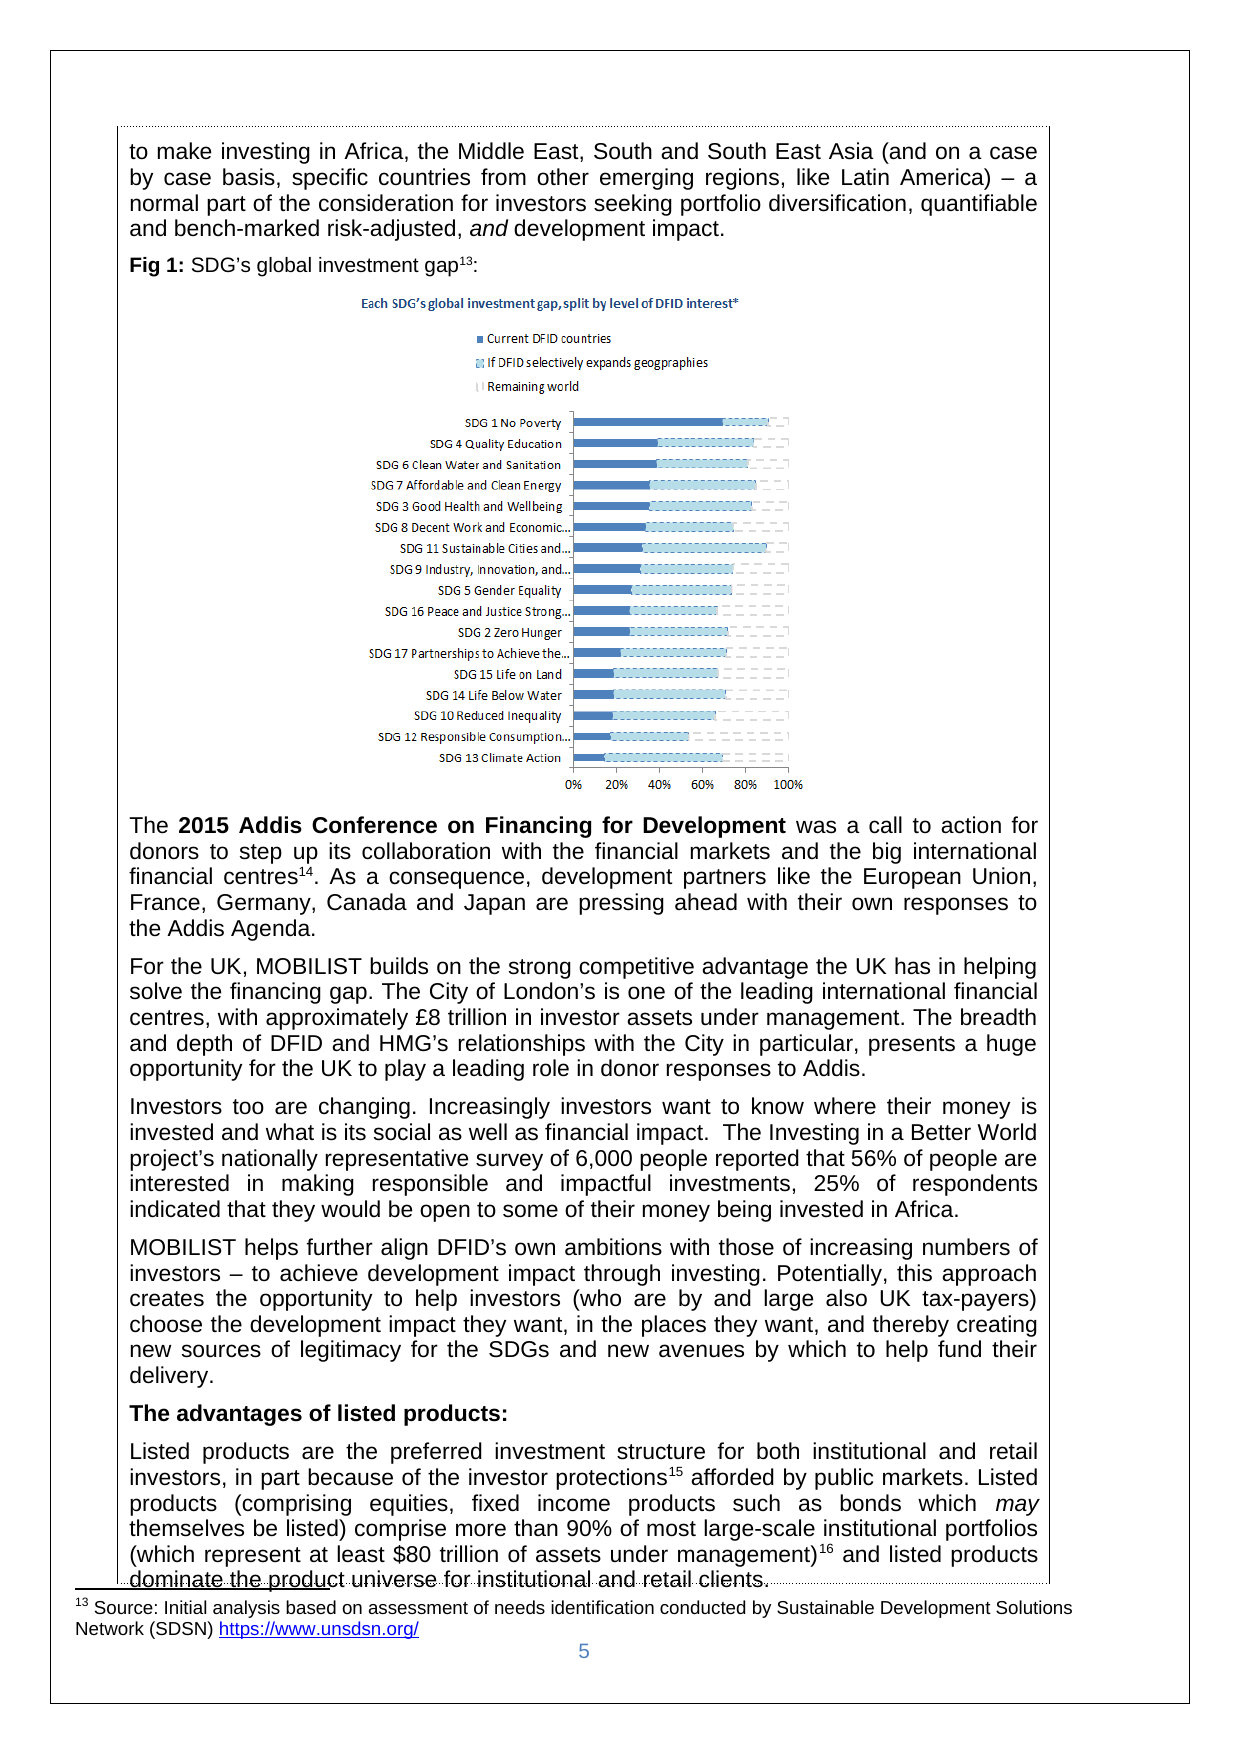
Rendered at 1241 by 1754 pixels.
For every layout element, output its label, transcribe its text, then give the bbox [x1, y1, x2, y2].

picture [351, 289, 817, 801]
table_cell What is the rationale for UK Aid spending? Private investors must be part of solving the SDG financing gap (US$2.5 trillion across public and private sectors) because the supply of private finance dwarfs the public funds available to be deployed. Global ODA flows are estimated to remain between US$140-150bn/ annum, equating (at best) to some 10% of the investment needs. UK-based institutional capital (like UK public capital) could play a leading role in addressing this financing shortfall, without sacrificing fiduciary responsibilities, including financial returns. MOBILIST is most concerned with how to upscale investment flows - specifically in demonstrating the opportunity to mobilise capital that resides within the mainstream, public market portfolio asset allocation of institutional investors. MOBILIST approaches this problem with two principles in mind: scale must be underpinned by sound commercial investment logic for investors and; scale must demonstrably help bridge the financing gap for developing countries, including DFID priority countries. MOBILIST recognises the need to collaborate with asset and fund managers to ensure these principles shape the investment opportunities that the programme seeks. These are the institutions who best understand what are the product characteristics that will be most appealing to institutional investors when thinking about emerging and frontier markets. The programme recognises the aspiration to find opportunities, through public markets, to appeal to UK retail investors. In principle, a determined retail investor can purchase any asset listed on for example the London Stock Exchange, including potentially any fund that MOBILIST helps acquire a stock market listing. In practice however, all but the most capable retail investors will rely upon the fund platform offerings of retail brokers because for retail investors, trading directly on an exchange is a difficult and costly business. Instead, and for a fee, a broker fund platform will screen the universe of funds available, thereby providing retail clients access to a select range of funds listed on an exchange. Through this discrimination, these platforms offer their clients a level of assurance about a sub-set of listed funds. It is unlikely that any product that MOBILIST initially seeks to bring to listing would sit comfortably in a retail portfolio and on a broker’s fund platform unless the retail client is a High Net Worth client, with a portfolio sufficiently large (and sophisticated) to possess the kind of a high level of portfolio diversification enjoyed by institutional investors. Therefore, whilst MOBILIST will prioritise institutional investors in the first instance (because of their scale, investment expertise and because the assets we seek to bring to market are most likely to appeal to them as investors), it is entirely possible that High Net Worth, and potentially even some more sophisticated retail investors will be able to participate in a listed product brought to market by MOBILIST, but most likely through a wealth manager or intermediating broker. Longer-term, and once MOBILIST has demonstrated that these products can attract institutional investors, we have ambition to help catalyse products that can appeal to the mass market of individual retail investors. The primary benefit of the product development approach set out is at a systemic market level: the intention is to lay the foundations for a wide-range of investment vehicles that combined, successfully intermediate large-scale institutional capital towards SDG financing opportunities, with transparent pricing, robust governance and sufficient return to make investing in Africa, the Middle East, South and South East Asia (and on a case by case basis, specific countries from other emerging regions, like Latin America) – a normal part of the consideration for investors seeking portfolio diversification, quantifiable and bench-marked risk-adjusted, and development impact. Fig 1: SDG’s global investment gap: The 2015 Addis Conference on Financing for Development was a call to action for donors to step up its collaboration with the financial markets and the big international financial centres. As a consequence, development partners like the European Union, France, Germany, Canada and Japan are pressing ahead with their own responses to the Addis Agenda. For the UK, MOBILIST builds on the strong competitive advantage the UK has in helping solve the financing gap. The City of London’s is one of the leading international financial centres, with approximately £8 trillion in investor assets under management. The breadth and depth of DFID and HMG’s relationships with the City in particular, presents a huge opportunity for the UK to play a leading role in donor responses to Addis. Investors too are changing. Increasingly investors want to know where their money is invested and what is its social as well as financial impact. The Investing in a Better World project’s nationally representative survey of 6,000 people reported that 56% of people are interested in making responsible and impactful investments, 25% of respondents indicated that they would be open to some of their money being invested in Africa. MOBILIST helps further align DFID’s own ambitions with those of increasing numbers of investors – to achieve development impact through investing. Potentially, this approach creates the opportunity to help investors (who are by and large also UK tax-payers) choose the development impact they want, in the places they want, and thereby creating new sources of legitimacy for the SDGs and new avenues by which to help fund their delivery. The advantages of listed products: Listed products are the preferred investment structure for both institutional and retail investors, in part because of the investor protections afforded by public markets. Listed products (comprising equities, fixed income products such as bonds which may themselves be listed) comprise more than 90% of most large-scale institutional portfolios (which represent at least $80 trillion of assets under management) and listed products dominate the product universe for institutional and retail clients. To unlock pools of scalable capital, proof of concept listed products would make an important contribution to price discovery and awareness building for the market at large. Building the track record of both these products and of the fund managers responsible for them would make an important contribution to the financial architecture needed to facilitate sustainable and scalable flows of capital. [118, 126, 1049, 1583]
